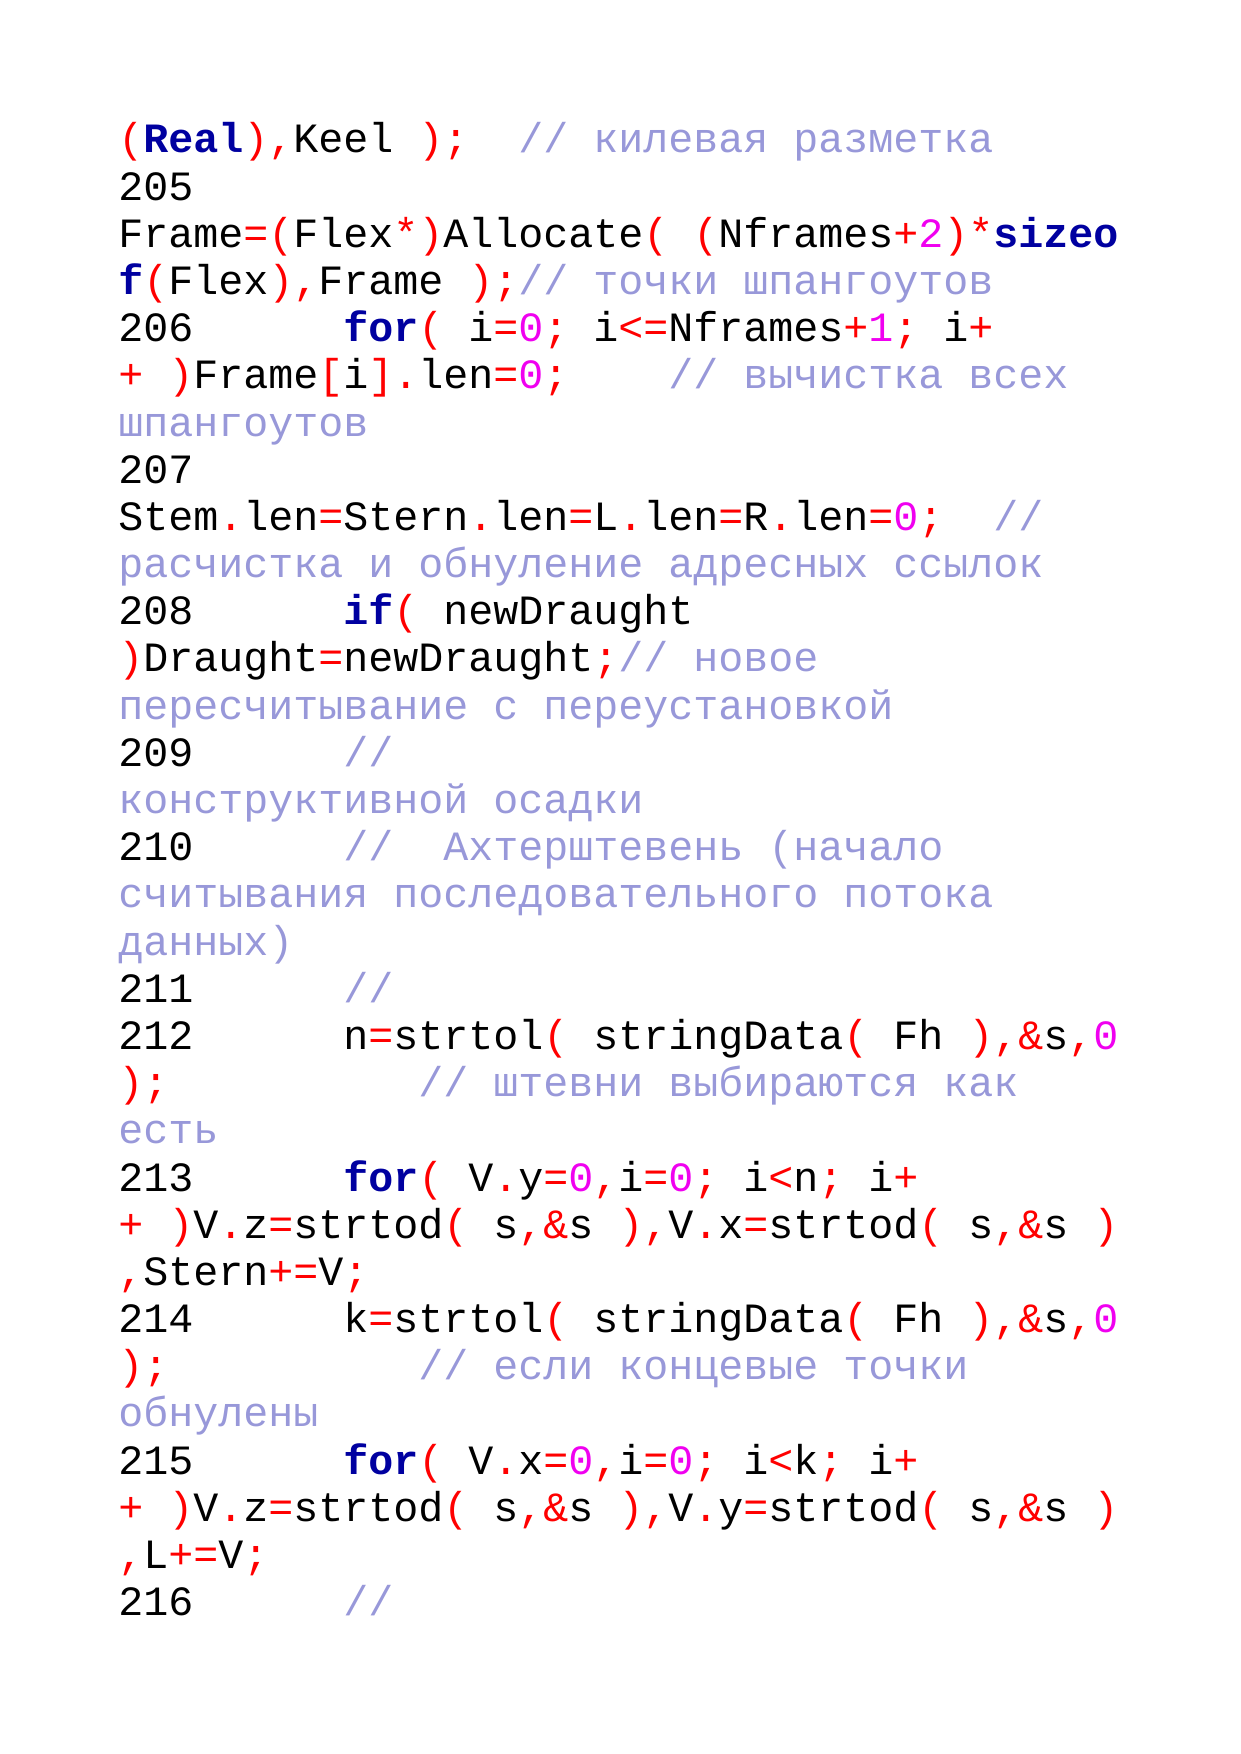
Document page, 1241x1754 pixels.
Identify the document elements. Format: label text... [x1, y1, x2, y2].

subtitle 207 Stem.len=Stern.len=L.len=R.len=0; // расчистка и обнуление адресных ссылок [118, 448, 1122, 590]
subtitle 213 for( V.y=0,i=0; i<n; i++ )V.z=strtod( s,&s ),V.x=strtod( s,&s ),Stern+=V; [118, 1156, 1122, 1298]
subtitle 209 // конструктивной осадки [118, 732, 1122, 826]
subtitle 210 // Ахтерштевень (начало считывания последовательного потока данных) [118, 826, 1122, 967]
subtitle 212 n=strtol( stringData( Fh ),&s,0 ); // штевни выбираются как есть [118, 1015, 1122, 1156]
subtitle 206 for( i=0; i<=Nframes+1; i++ )Frame[i].len=0; // вычистка всех шпангоутов [118, 307, 1122, 448]
subtitle 208 if( newDraught )Draught=newDraught;// новое пересчитывание с переустановкой [118, 590, 1122, 732]
subtitle 205 Frame=(Flex*)Allocate( (Nframes+2)*sizeof(Flex),Frame );// точки шпангоутов [118, 165, 1122, 307]
subtitle 216 // [118, 1581, 1122, 1628]
subtitle 211 // [118, 967, 1122, 1015]
subtitle 204 Keel=(Real*)Allocate( (Nframes+2)*sizeof(Real),Keel ); // килевая разметка [418, 118, 1122, 165]
subtitle 214 k=strtol( stringData( Fh ),&s,0 ); // если концевые точки обнулены [118, 1298, 1122, 1439]
subtitle 215 for( V.x=0,i=0; i<k; i++ )V.z=strtod( s,&s ),V.y=strtod( s,&s ),L+=V; [118, 1439, 1122, 1581]
subtitle 204 Keel=(Real*)Allocate( (Nframes+2)*sizeof(Real),Keel ); // килевая разметка [118, 118, 293, 165]
